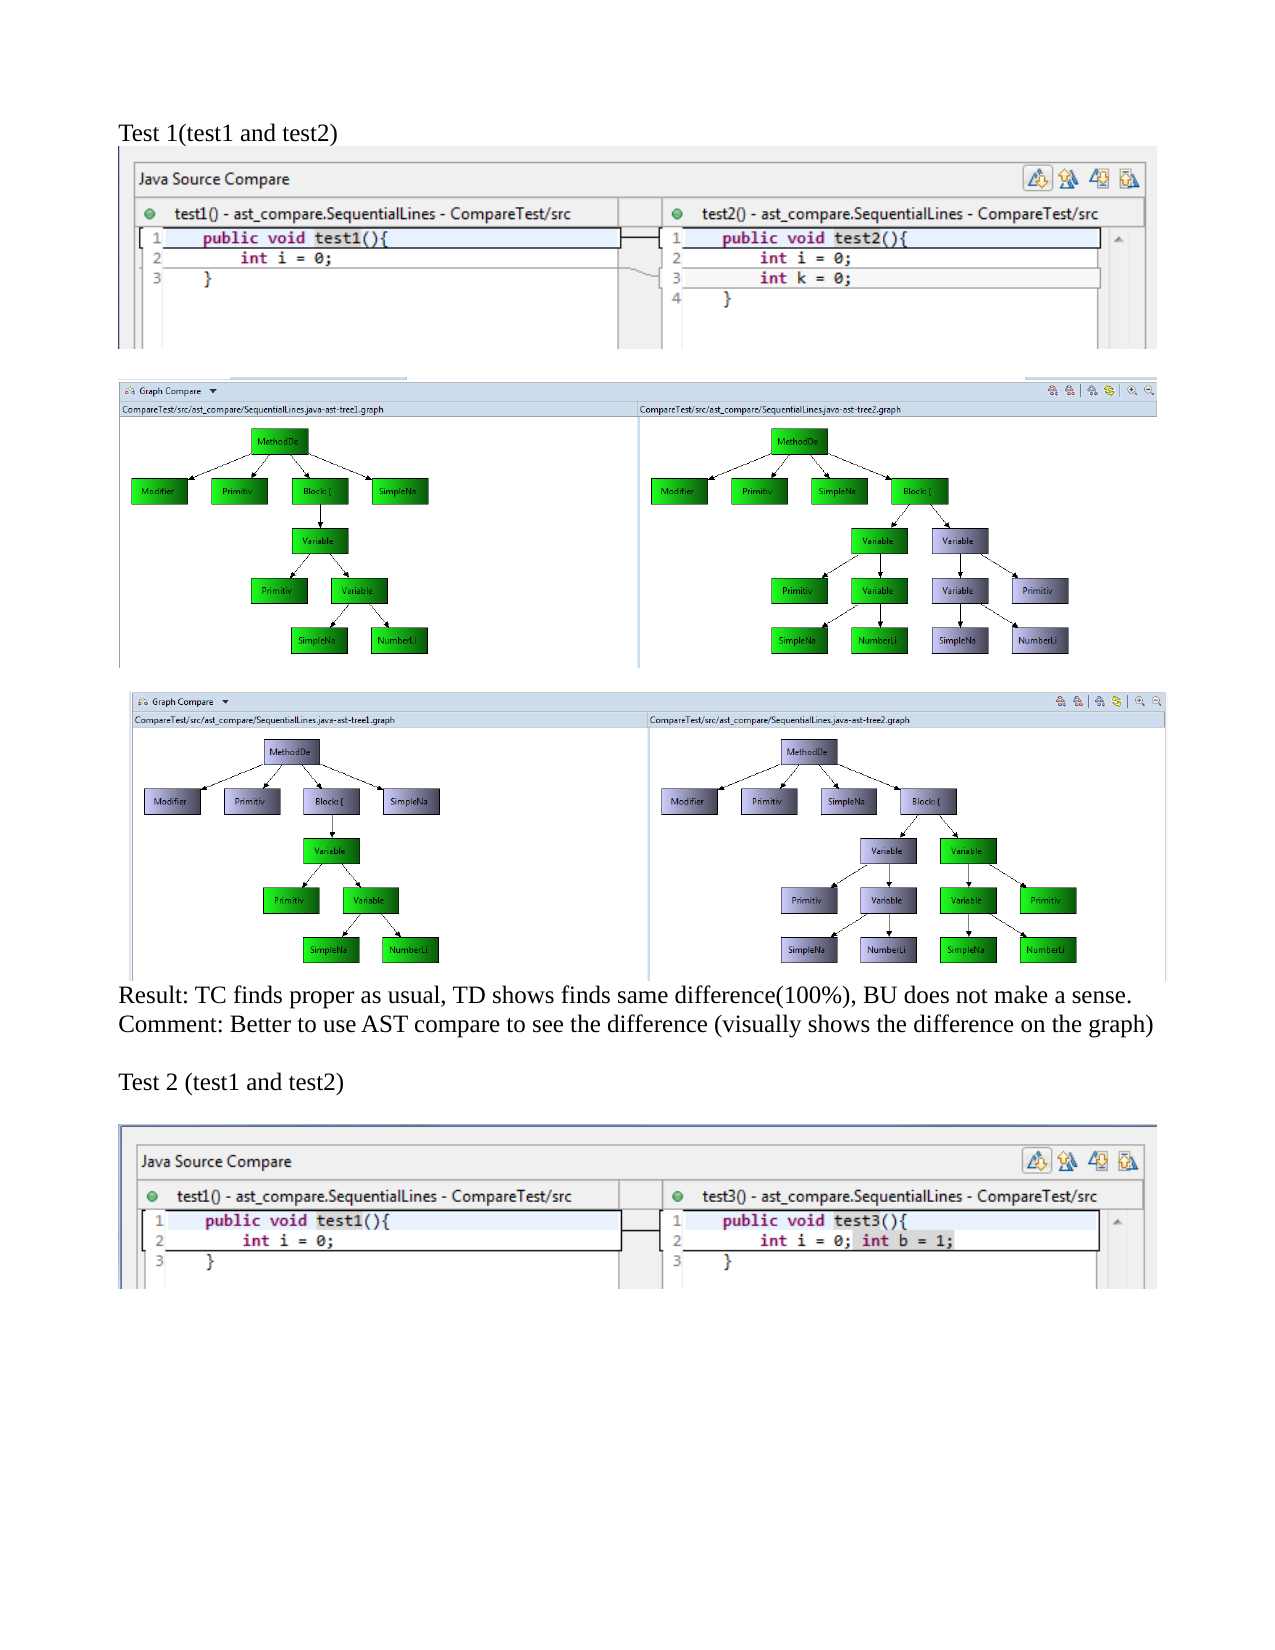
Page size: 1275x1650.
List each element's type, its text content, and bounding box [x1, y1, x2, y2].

text Result: TC finds proper as usual, TD shows finds same difference(100%), BU does not make a sense. [118, 668, 1157, 1009]
text Test 1(test1 and test2) [118, 118, 1157, 146]
picture [128, 691, 1168, 981]
picture [118, 146, 1157, 349]
picture [118, 377, 1157, 668]
text Test 2 (test1 and test2) [118, 1067, 1157, 1095]
text Comment: Better to use AST compare to see the difference (visually shows the difference on the graph) [118, 1009, 1157, 1038]
picture [118, 1124, 1157, 1289]
